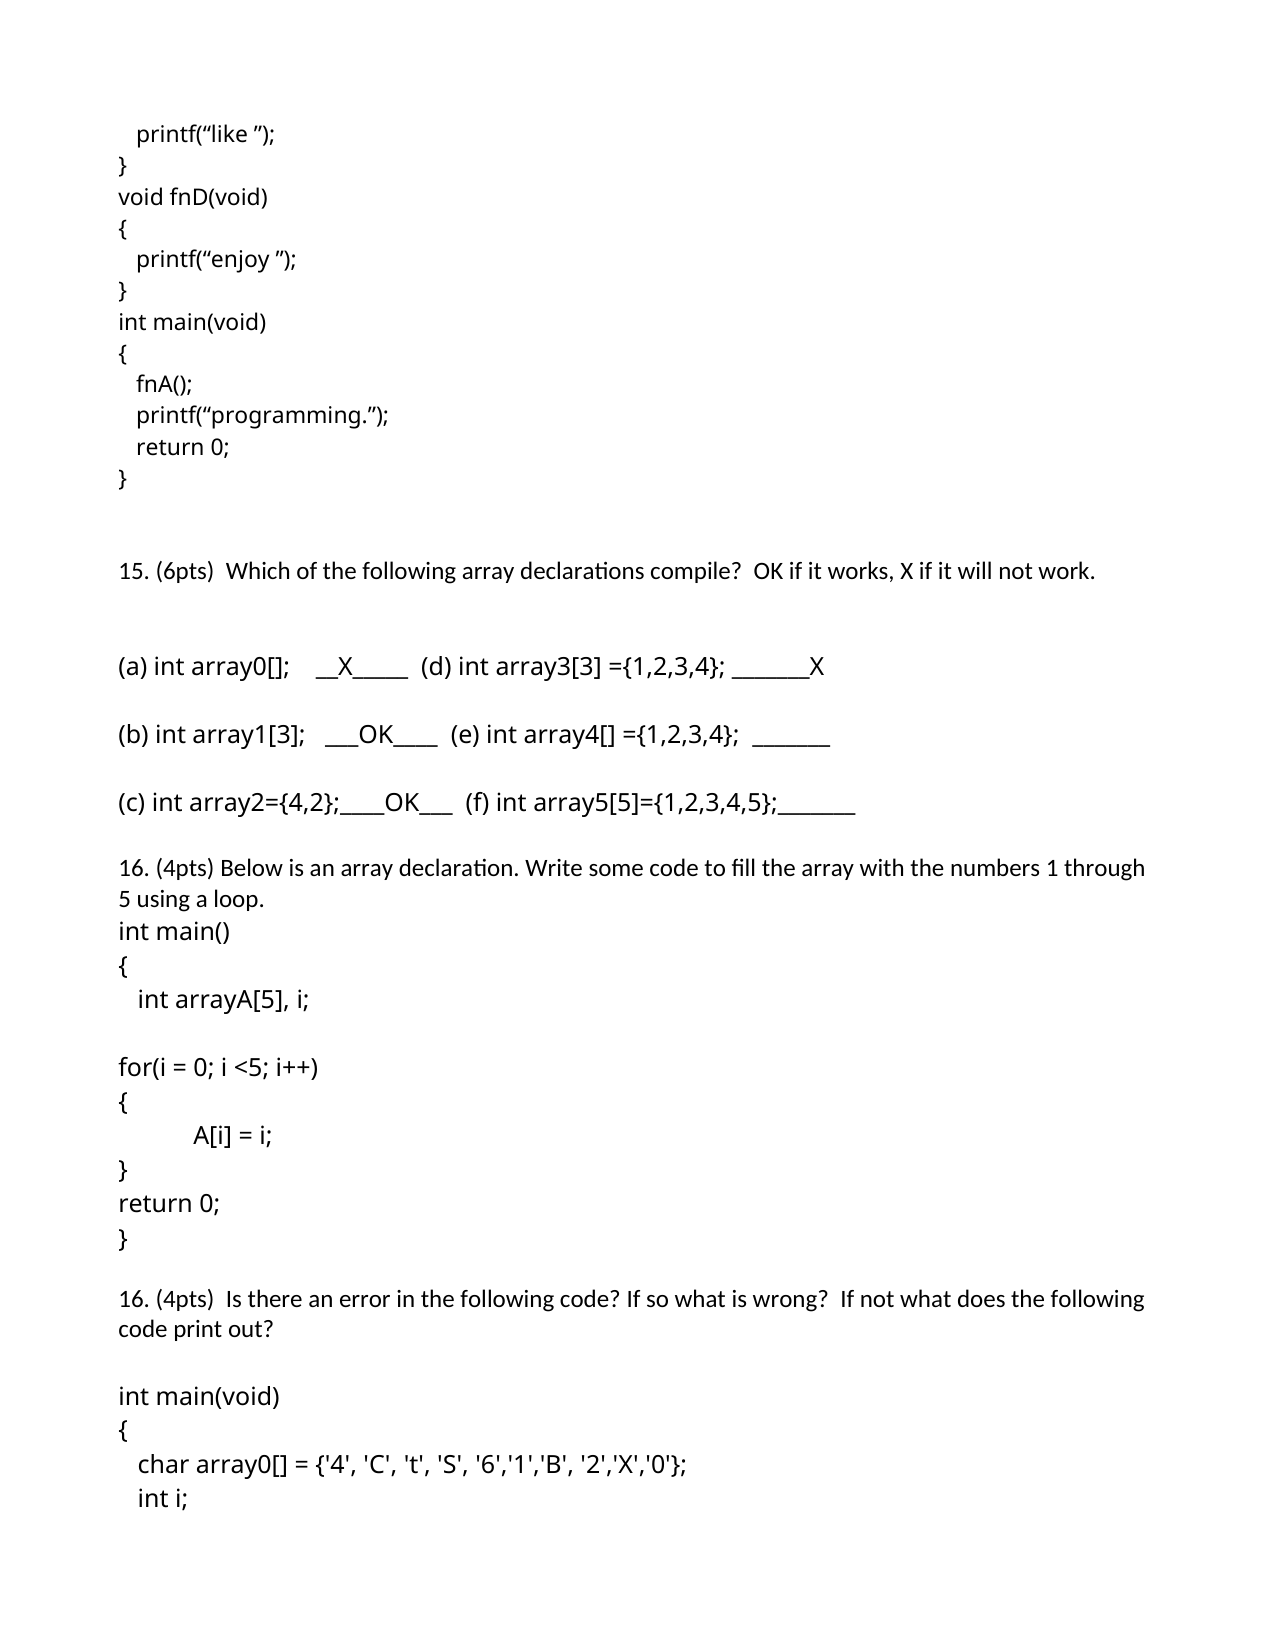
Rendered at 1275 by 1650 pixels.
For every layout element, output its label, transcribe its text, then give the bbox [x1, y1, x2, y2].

text 15. (6pts) Which of the following array declarations compile? OK if it works, X if it will not work. [118, 555, 1157, 585]
text int arrayA[5], i; [118, 982, 1157, 1016]
text (c) int array2={4,2};____OK___ (f) int array5[5]={1,2,3,4,5};_______ [118, 784, 1157, 818]
text (b) int array1[3]; ___OK____ (e) int array4[] ={1,2,3,4}; _______ [118, 716, 1157, 750]
text 16. (4pts) Below is an array declaration. Write some code to fill the array with the numbers 1 through 5 using a loop. [118, 853, 1157, 914]
text { [118, 337, 1157, 368]
text { [118, 1084, 1157, 1118]
text fnA(); [118, 368, 1157, 399]
text } [118, 149, 1157, 181]
text } [118, 1220, 1157, 1254]
text printf(“programming.”); [118, 399, 1157, 431]
text char array0[] = {'4', 'C', 't', 'S', '6','1','B', '2','X','0'}; [118, 1446, 1157, 1480]
text 16. (4pts) Is there an error in the following code? If so what is wrong? If not what does the following code print out? [118, 1283, 1157, 1344]
text } [118, 462, 1157, 493]
text } [118, 1152, 1157, 1186]
text int i; [118, 1480, 1157, 1514]
text printf(“enjoy ”); [118, 243, 1157, 274]
text A[i] = i; [118, 1118, 1157, 1152]
text { [118, 948, 1157, 982]
text (a) int array0[]; __X_____ (d) int array3[3] ={1,2,3,4}; _______X [118, 648, 1157, 682]
text void fnD(void) [118, 181, 1157, 212]
text { [118, 212, 1157, 243]
text int main(void) [118, 1378, 1157, 1412]
text return 0; [118, 1186, 1157, 1220]
text int main(void) [118, 306, 1157, 337]
text { [118, 1412, 1157, 1446]
text return 0; [118, 431, 1157, 462]
text printf(“like ”); [118, 118, 1157, 149]
text int main() [118, 914, 1157, 948]
text } [118, 274, 1157, 306]
text for(i = 0; i <5; i++) [118, 1050, 1157, 1084]
